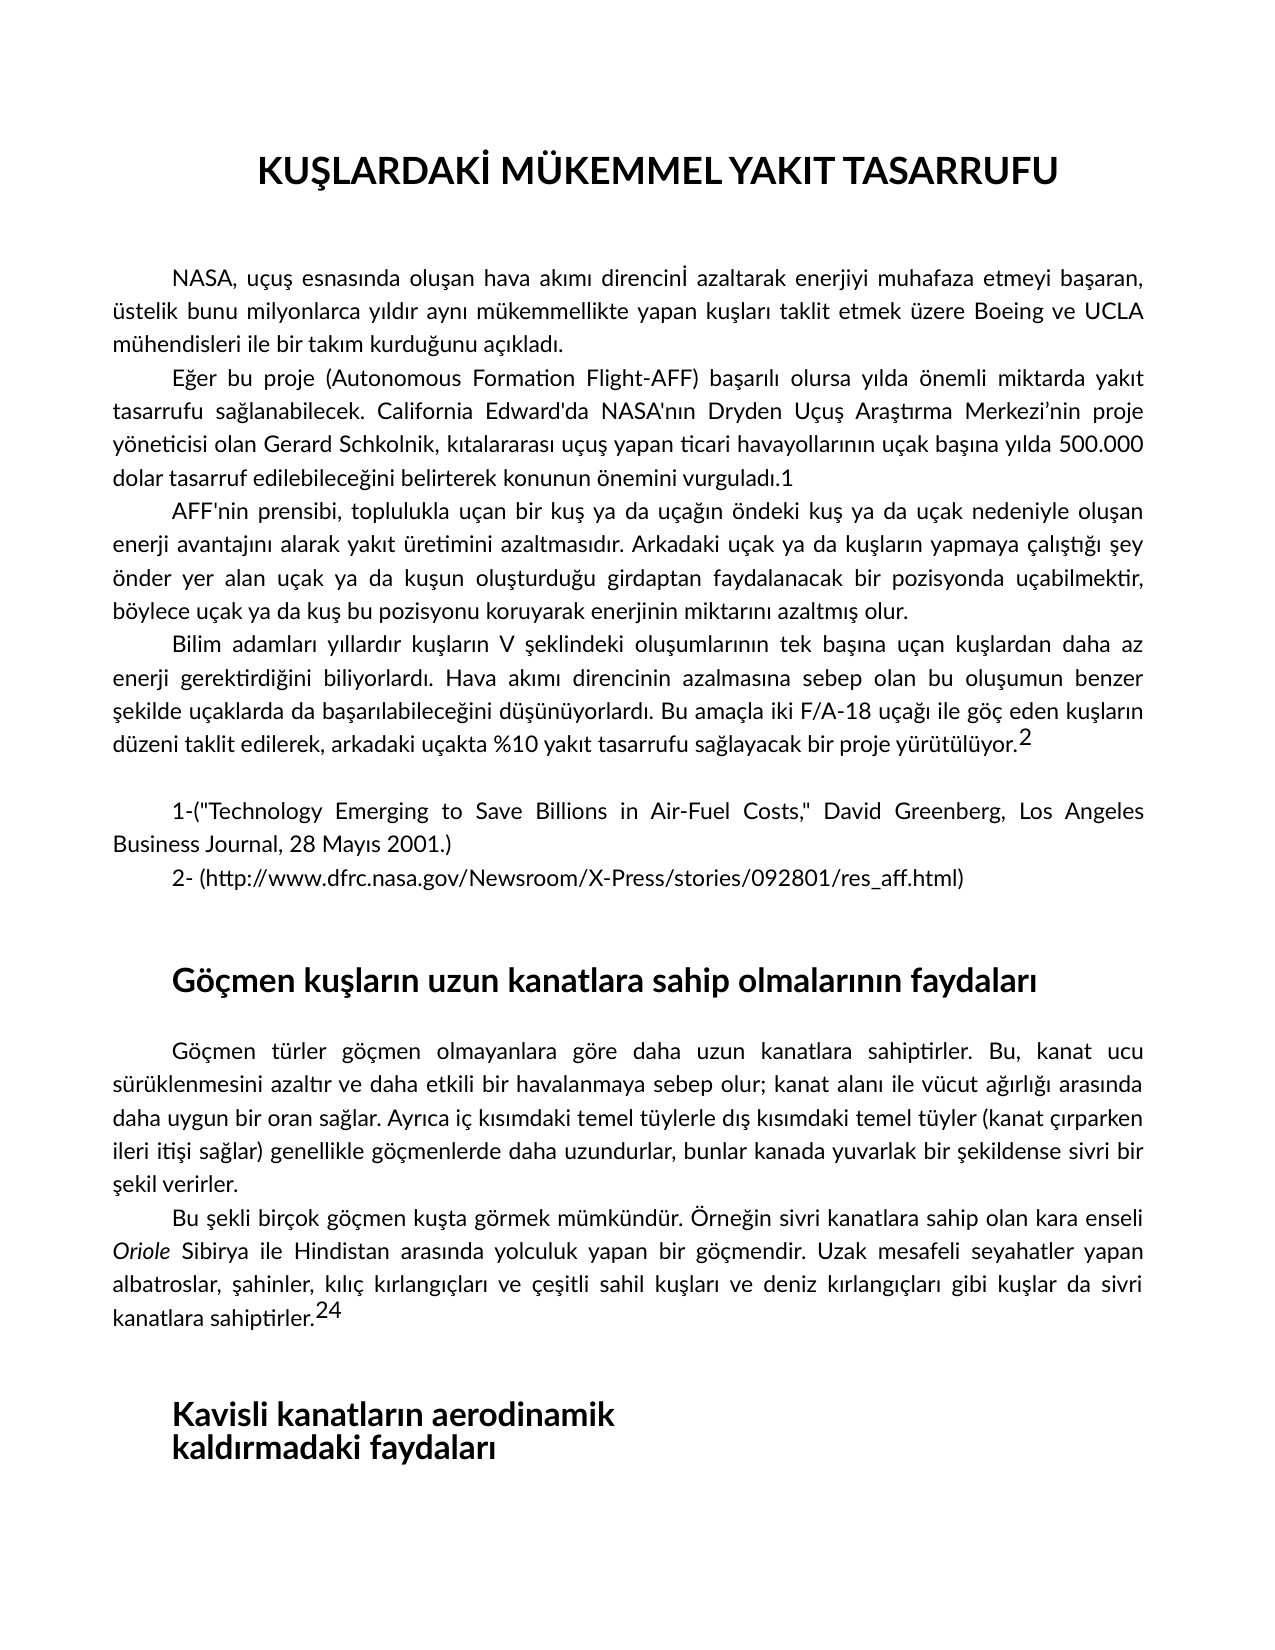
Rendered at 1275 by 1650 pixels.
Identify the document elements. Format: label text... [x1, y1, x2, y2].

text Göçmen kuşların uzun kanatlara sahip olmalarının faydaları [112, 959, 1145, 999]
text kaldırmadaki faydaları [112, 1433, 1145, 1466]
text Bilim adamları yıllardır kuşların V şeklindeki oluşumlarının tek başına uçan kuşlardan daha az enerji gerektirdiğini biliyorlardı. Hava akımı direncinin azalmasına sebep olan bu oluşumun benzer şekilde uçaklarda da başarılabileceğini düşünüyorlardı. Bu amaçla iki F/A-18 uçağı ile göç eden kuşların düzeni taklit edilerek, arkadaki uçakta %10 yakıt tasarrufu sağlayacak bir proje yürütülüyor.2 [112, 626, 1145, 759]
text Eğer bu proje (Autonomous Formation Flight-AFF) başarılı olursa yılda önemli miktarda yakıt tasarrufu sağlanabilecek. California Edward'da NASA'nın Dryden Uçuş Araştırma Merkezi’nin proje yöneticisi olan Gerard Schkolnik, kıtalararası uçuş yapan ticari havayollarının uçak başına yılda 500.000 dolar tasarruf edilebileceğini belirterek konunun önemini vurguladı.1 [112, 359, 1145, 493]
text NASA, uçuş esnasında oluşan hava akımı direncinİ azaltarak enerjiyi muhafaza etmeyi başaran, üstelik bunu milyonlarca yıldır aynı mükemmellikte yapan kuşları taklit etmek üzere Boeing ve UCLA mühendisleri ile bir takım kurduğunu açıkladı. [112, 259, 1145, 359]
text AFF'nin prensibi, toplulukla uçan bir kuş ya da uçağın öndeki kuş ya da uçak nedeniyle oluşan enerji avantajını alarak yakıt üretimini azaltmasıdır. Arkadaki uçak ya da kuşların yapmaya çalıştığı şey önder yer alan uçak ya da kuşun oluşturduğu girdaptan faydalanacak bir pozisyonda uçabilmektir, böylece uçak ya da kuş bu pozisyonu koruyarak enerjinin miktarını azaltmış olur. [112, 493, 1145, 626]
text 2- (http://www.dfrc.nasa.gov/Newsroom/X-Press/stories/092801/res_aff.html) [112, 859, 1145, 893]
text Göçmen türler göçmen olmayanlara göre daha uzun kanatlara sahiptirler. Bu, kanat ucu sürüklenmesini azaltır ve daha etkili bir havalanmaya sebep olur; kanat alanı ile vücut ağırlığı arasında daha uygun bir oran sağlar. Ayrıca iç kısımdaki temel tüylerle dış kısımdaki temel tüyler (kanat çırparken ileri itişi sağlar) genellikle göçmenlerde daha uzundurlar, bunlar kanada yuvarlak bir şekildense sivri bir şekil verirler. [112, 1033, 1145, 1199]
text KUŞLARDAKİ MÜKEMMEL YAKIT TASARRUFU [112, 148, 1145, 193]
text 1-("Technology Emerging to Save Billions in Air-Fuel Costs," David Greenberg, Los Angeles Business Journal, 28 Mayıs 2001.) [112, 793, 1145, 859]
text Bu şekli birçok göçmen kuşta görmek mümkündür. Örneğin sivri kanatlara sahip olan kara enseli Oriole Sibirya ile Hindistan arasında yolculuk yapan bir göçmendir. Uzak mesafeli seyahatler yapan albatroslar, şahinler, kılıç kırlangıçları ve çeşitli sahil kuşları ve deniz kırlangıçları gibi kuşlar da sivri kanatlara sahiptirler.24 [112, 1199, 1145, 1333]
text Kavisli kanatların aerodinamik [112, 1399, 1145, 1433]
